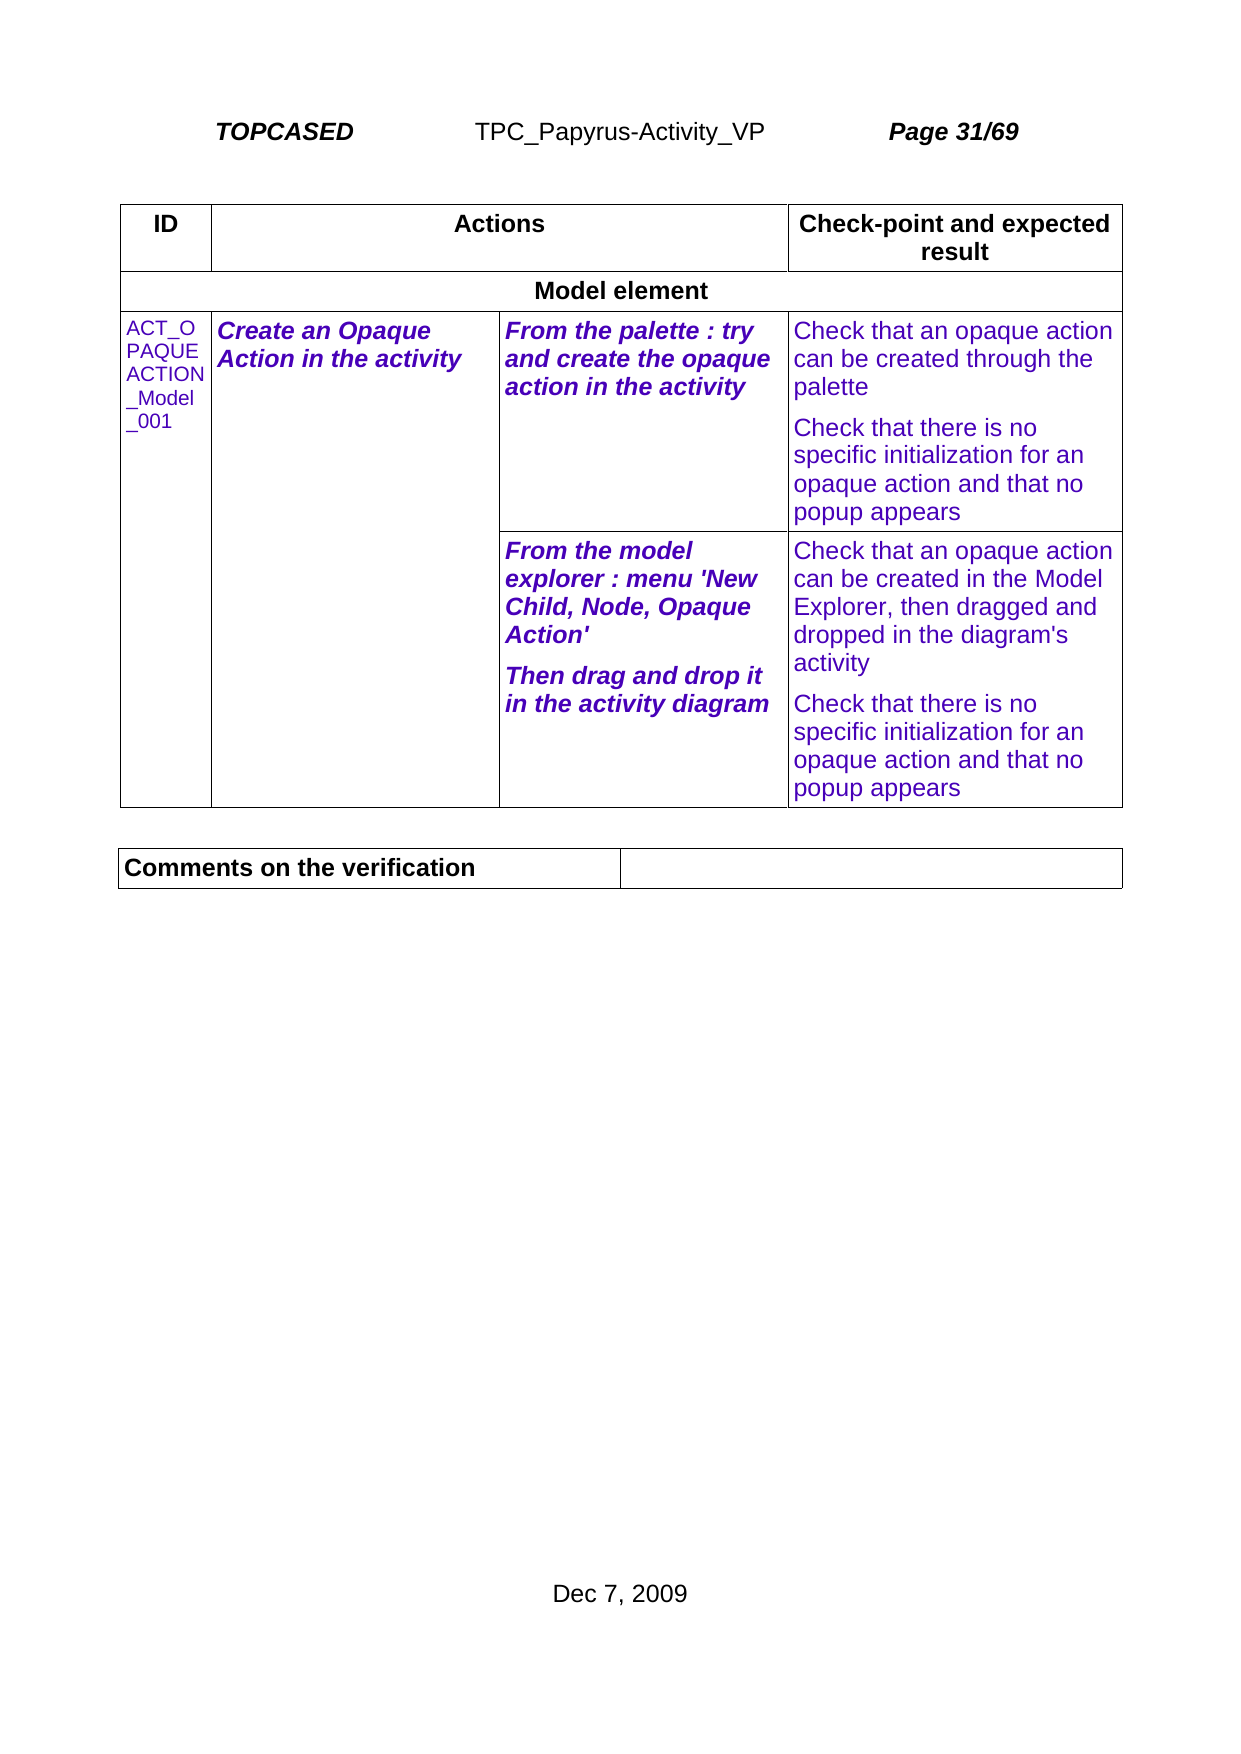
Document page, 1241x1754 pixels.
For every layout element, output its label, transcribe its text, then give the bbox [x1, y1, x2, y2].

table_cell Check that an opaque action can be created through the palette Check that there is no specific initialization for an opaque action and that no popup appears [789, 312, 1122, 531]
table_header Comments on the verification [119, 849, 620, 888]
table_cell From the model explorer : menu 'New Child, Node, Opaque Action' Then drag and drop it in the activity diagram [500, 532, 787, 807]
table_header Actions [212, 205, 787, 271]
table_cell From the palette : try and create the opaque action in the activity [500, 312, 787, 531]
table_cell Check that an opaque action can be created in the Model Explorer, then dragged and dropped in the diagram's activity Check that there is no specific initialization for an opaque action and that no popup appears [789, 532, 1122, 807]
table_cell ACT_OPAQUEACTION_Model_001 [121, 312, 211, 807]
table_header ID [121, 205, 211, 271]
table_cell Model element [121, 272, 1122, 311]
table_header Check-point and expected result [789, 205, 1122, 271]
table_header [621, 849, 1122, 888]
table_cell Create an Opaque Action in the activity [212, 312, 499, 807]
